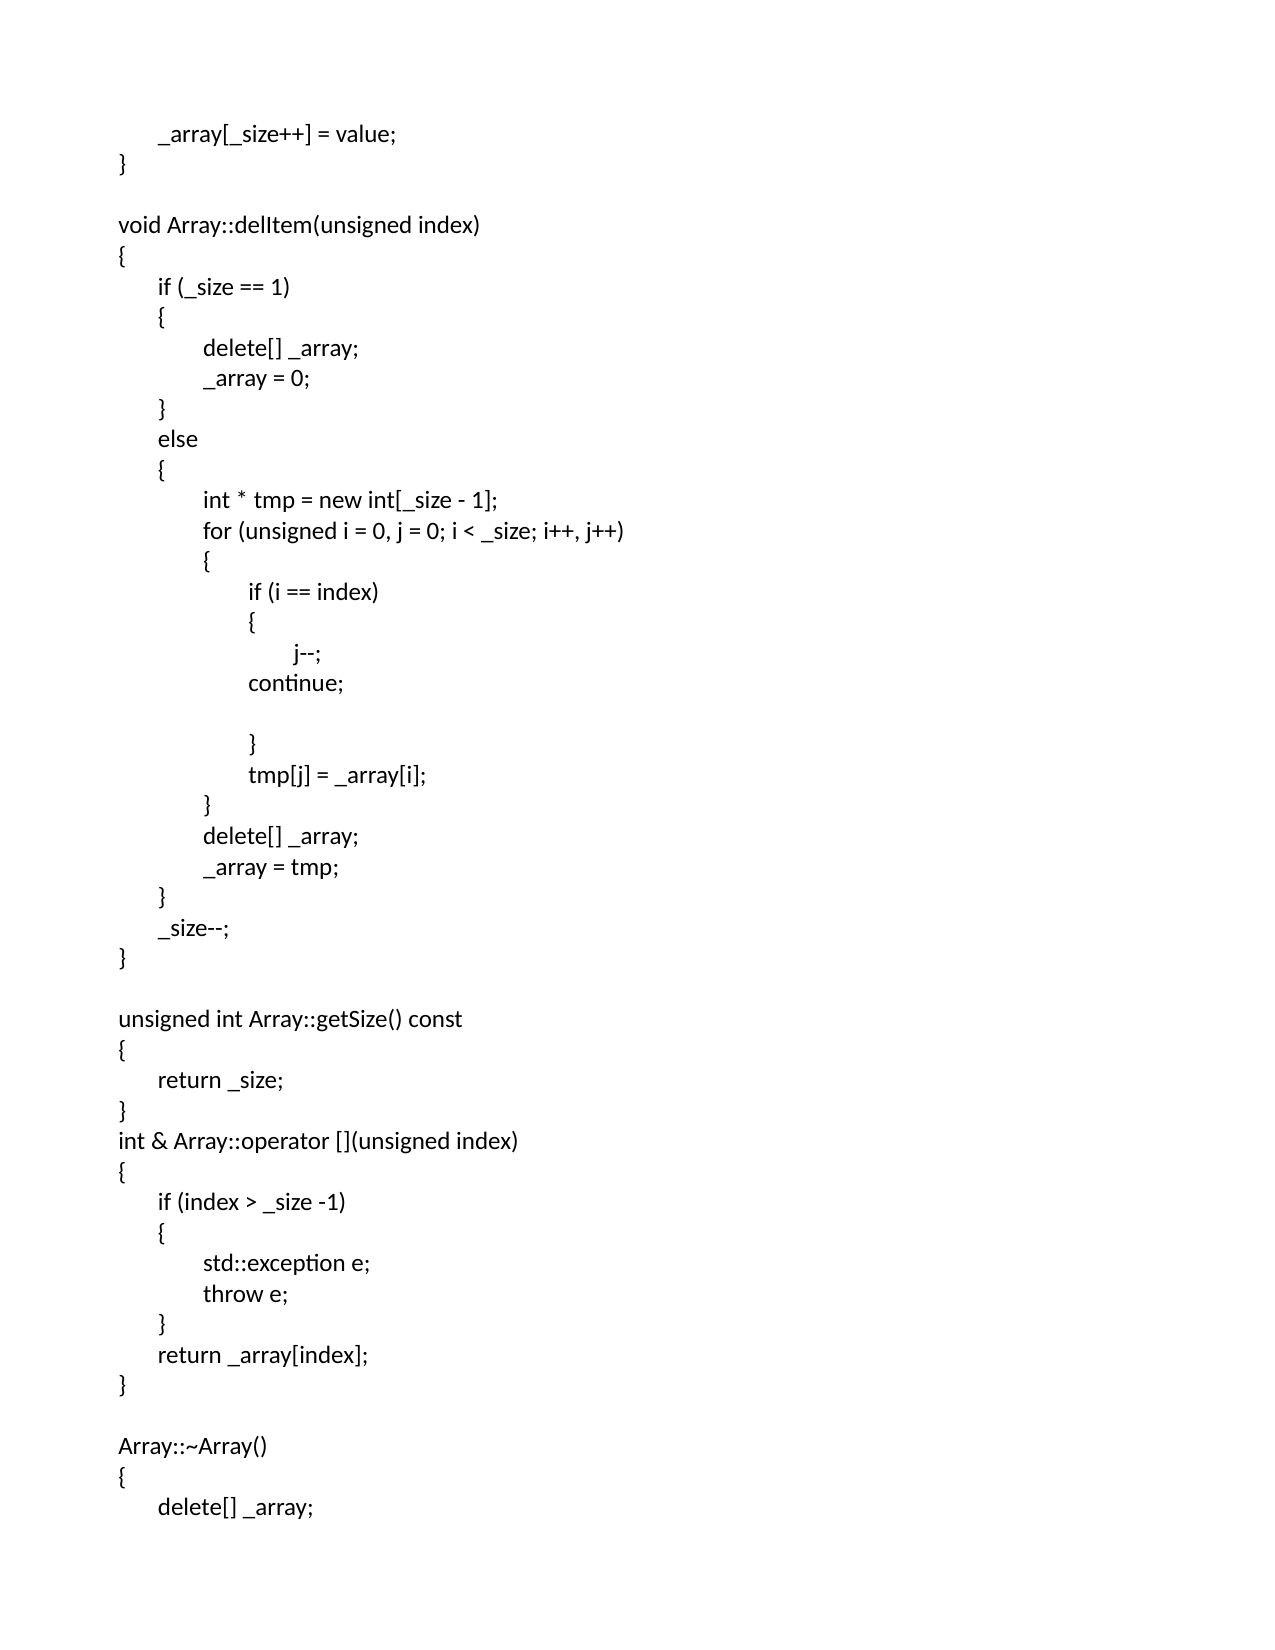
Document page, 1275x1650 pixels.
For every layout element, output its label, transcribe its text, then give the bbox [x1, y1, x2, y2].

text return _array[index]; [118, 1339, 1157, 1369]
text { [118, 545, 1157, 576]
text unsigned int Array::getSize() const [118, 1003, 1157, 1034]
text } [118, 881, 1157, 912]
text } [118, 1308, 1157, 1339]
text } [118, 789, 1157, 820]
text for (unsigned i = 0, j = 0; i < _size; i++, j++) [118, 515, 1157, 545]
text delete[] _array; [118, 820, 1157, 851]
text int & Array::operator [](unsigned index) [118, 1125, 1157, 1156]
text { [118, 454, 1157, 484]
text std::exception e; [118, 1247, 1157, 1278]
text } [118, 1369, 1157, 1400]
text _size--; [118, 912, 1157, 942]
text if (_size == 1) [118, 271, 1157, 301]
text j--; [118, 637, 1157, 667]
text return _size; [118, 1064, 1157, 1095]
text tmp[j] = _array[i]; [118, 759, 1157, 789]
text else [118, 423, 1157, 454]
text } [118, 1095, 1157, 1125]
text } [118, 393, 1157, 423]
text throw e; [118, 1278, 1157, 1308]
text continue; [118, 667, 1157, 698]
text { [118, 301, 1157, 332]
text void Array::delItem(unsigned index) [118, 210, 1157, 240]
text _array[_size++] = value; [118, 118, 1157, 149]
text { [118, 1156, 1157, 1186]
text { [118, 606, 1157, 637]
text { [118, 1217, 1157, 1247]
text if (i == index) [118, 576, 1157, 606]
text } [118, 728, 1157, 759]
text if (index > _size -1) [118, 1186, 1157, 1217]
text { [118, 1461, 1157, 1492]
text int * tmp = new int[_size - 1]; [118, 484, 1157, 515]
text } [118, 942, 1157, 973]
text } [118, 149, 1157, 179]
text { [118, 1034, 1157, 1064]
text _array = 0; [118, 362, 1157, 393]
text delete[] _array; [118, 332, 1157, 362]
text { [118, 240, 1157, 271]
text delete[] _array; [118, 1492, 1157, 1522]
text _array = tmp; [118, 851, 1157, 881]
text Array::~Array() [118, 1431, 1157, 1461]
